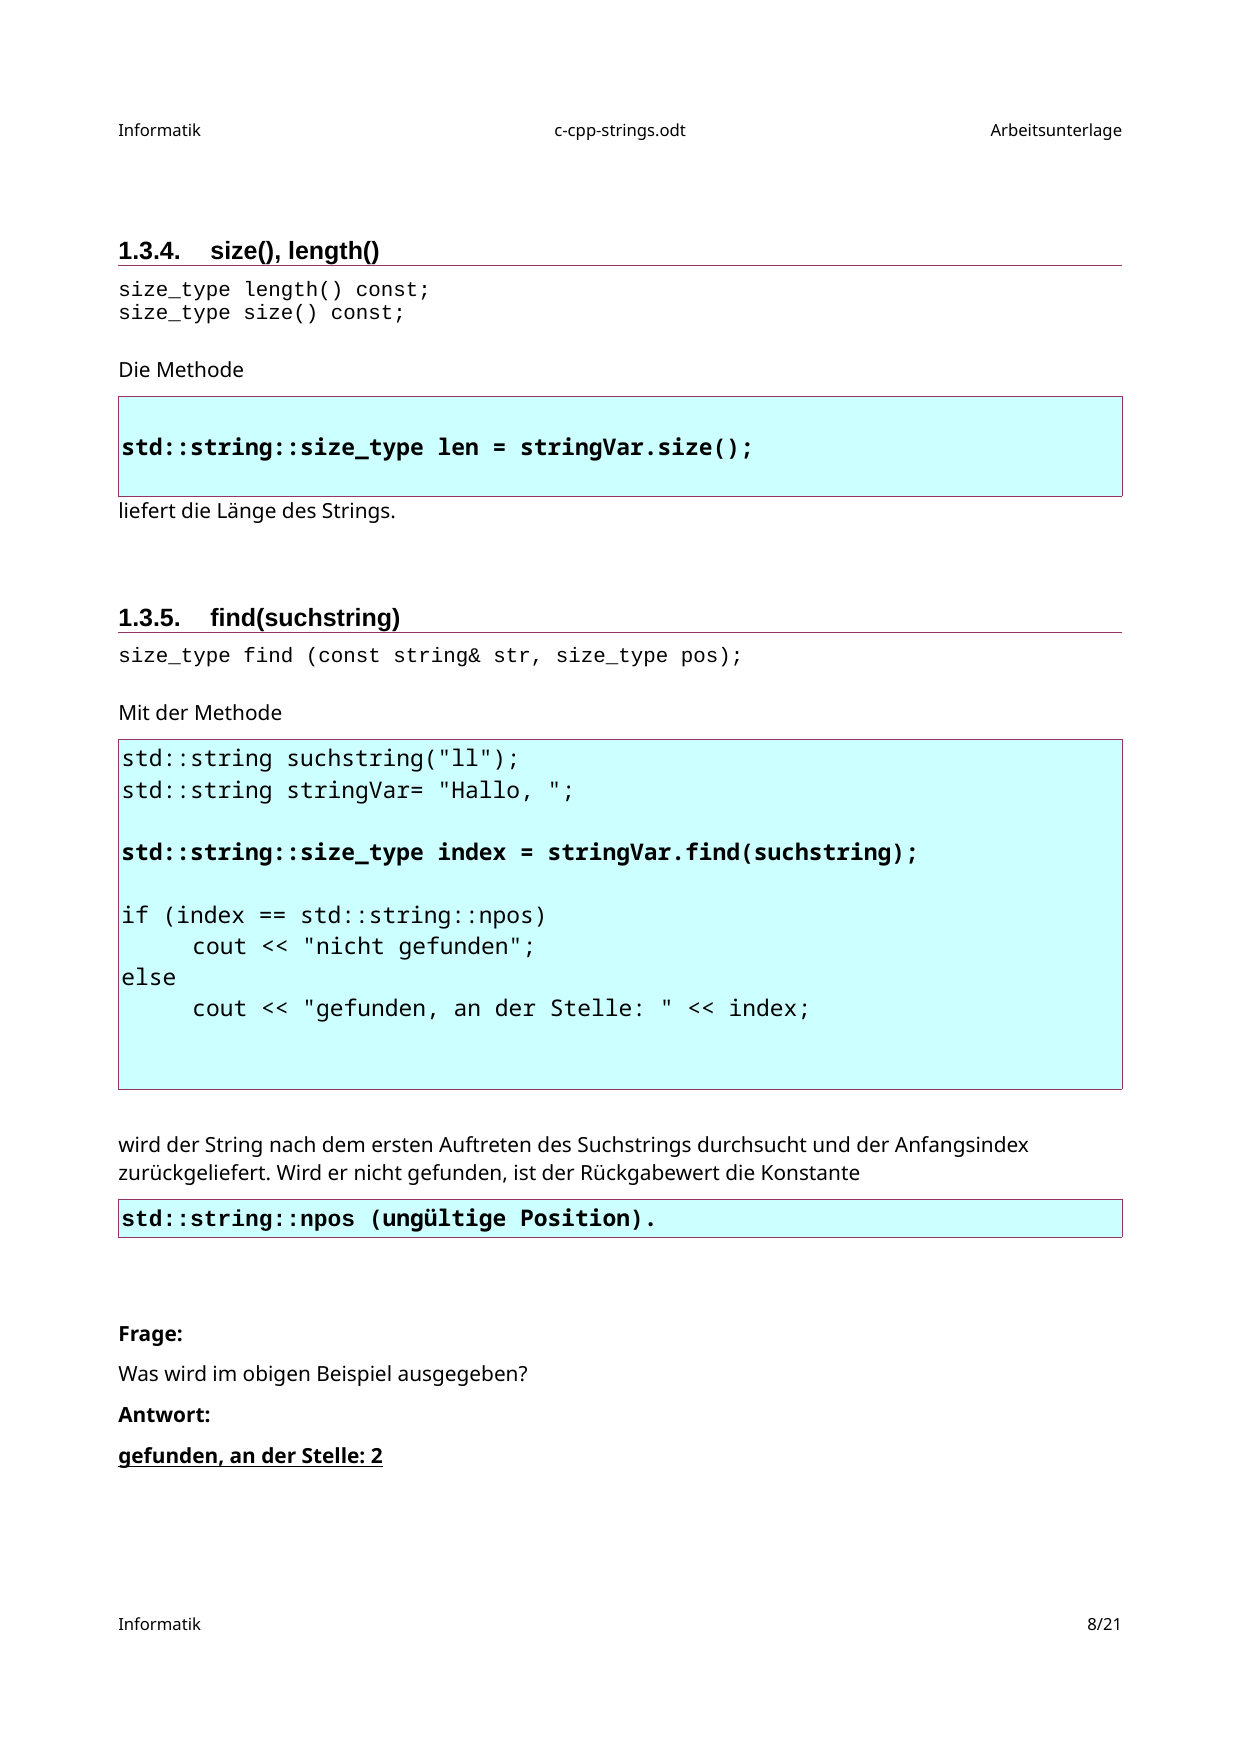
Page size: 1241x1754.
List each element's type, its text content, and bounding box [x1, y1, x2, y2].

text gefunden, an der Stelle: 2 [118, 1441, 1122, 1470]
subtitle find(suchstring) [118, 603, 1122, 632]
text Frage: [118, 1319, 1122, 1347]
text cout << "nicht gefunden"; [119, 927, 1122, 958]
subtitle size(), length() [118, 236, 1122, 265]
text size_type find (const string& str, size_type pos); [118, 645, 1122, 669]
text cout << "gefunden, an der Stelle: " << index; [119, 989, 1122, 1021]
text std::string::size_type index = stringVar.find(suchstring); [119, 833, 1122, 864]
text Antwort: [118, 1401, 1122, 1429]
text size_type length() const; size_type size() const; [118, 278, 1122, 326]
text Mit der Methode [118, 698, 1122, 727]
text liefert die Länge des Strings. [118, 497, 1122, 524]
text std::string::npos (ungültige Position). [119, 1200, 1122, 1237]
text Die Methode [118, 355, 1122, 384]
text std::string suchstring("ll"); [119, 740, 1122, 771]
text if (index == std::string::npos) [119, 896, 1122, 927]
text std::string::size_type len = stringVar.size(); [119, 427, 1122, 459]
text Was wird im obigen Beispiel ausgegeben? [118, 1359, 1122, 1388]
text std::string stringVar= "Hallo, "; [119, 771, 1122, 802]
text wird der String nach dem ersten Auftreten des Suchstrings durchsucht und der Anfangsindex zurückgeliefert. Wird er nicht gefunden, ist der Rückgabewert die Konstante [118, 1130, 1122, 1187]
text else [119, 958, 1122, 989]
